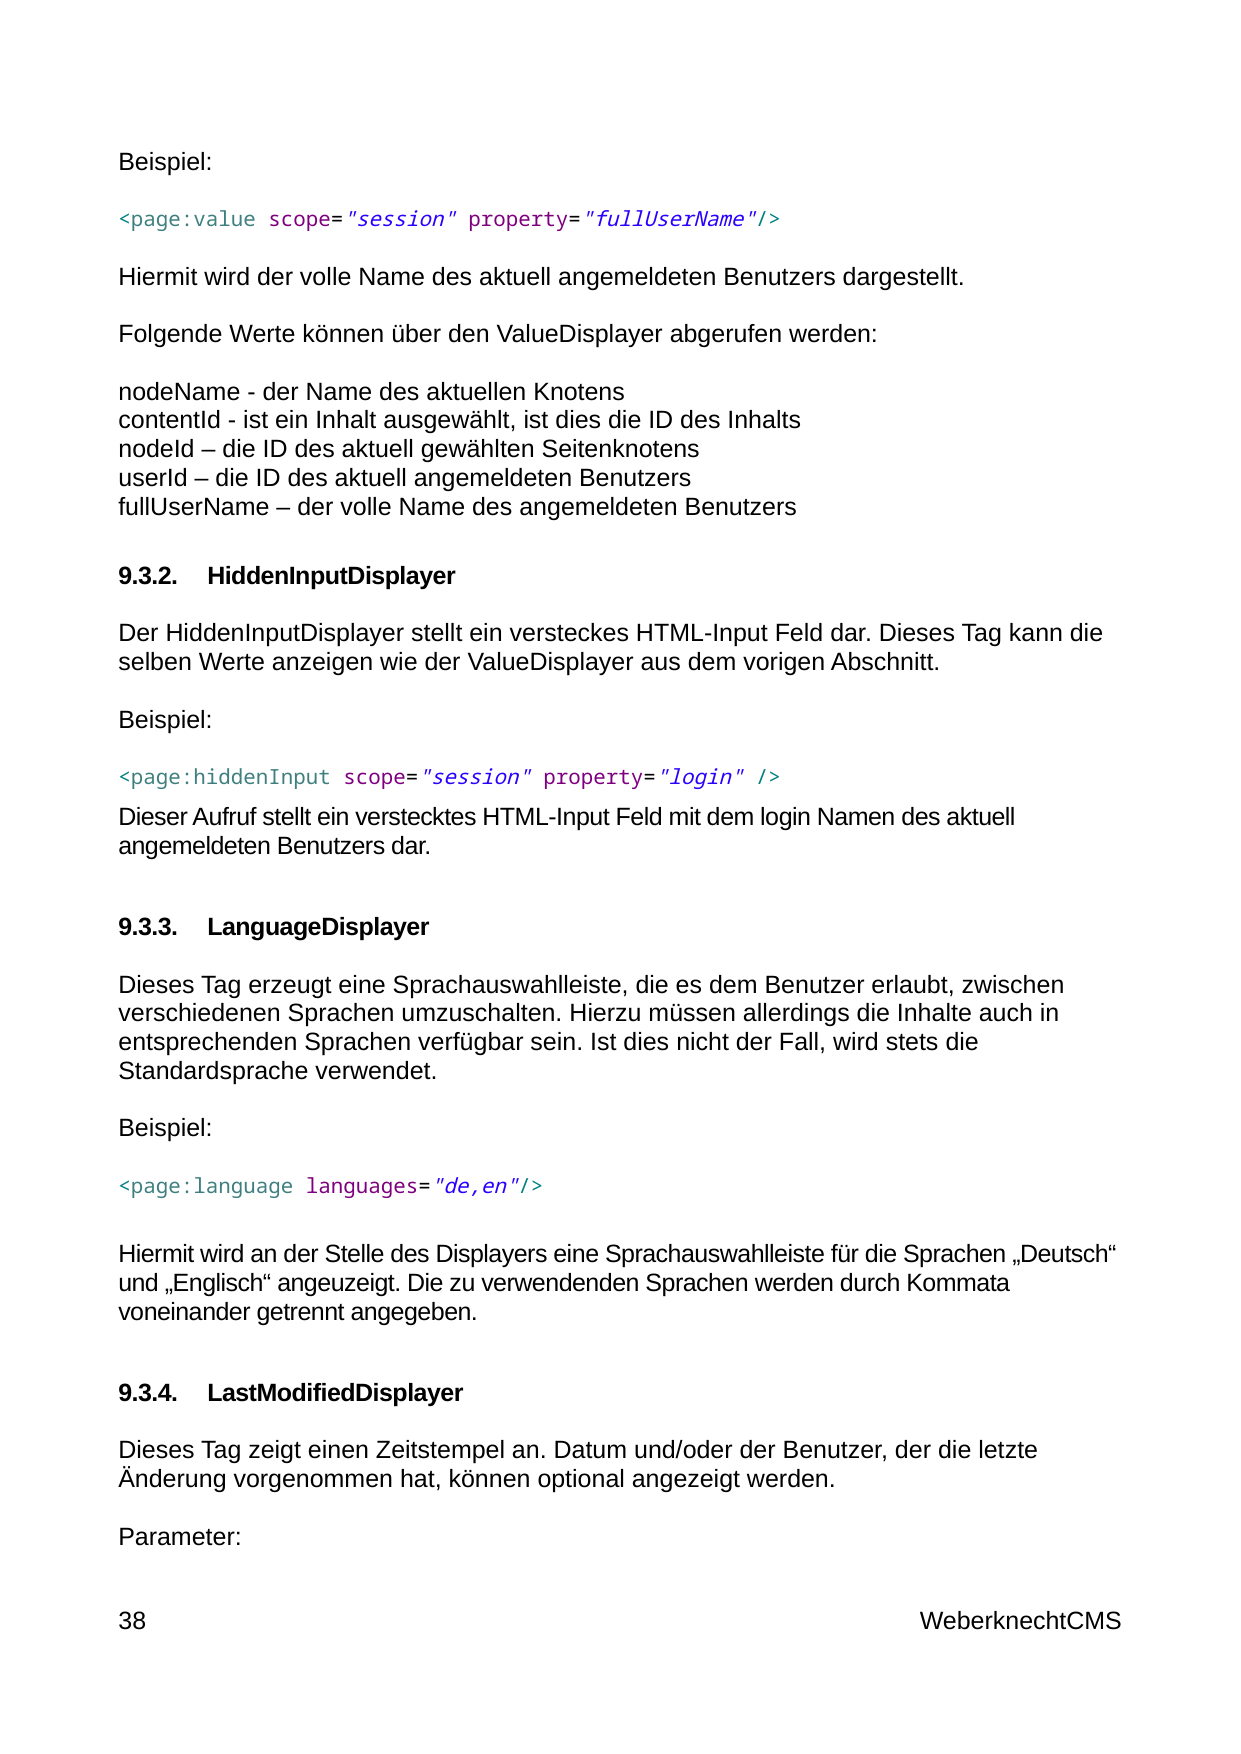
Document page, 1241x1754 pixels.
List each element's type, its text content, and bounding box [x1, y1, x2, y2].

text Dieses Tag zeigt einen Zeitstempel an. Datum und/oder der Benutzer, der die letzte Änderung vorgenommen hat, können optional angezeigt werden. [118, 1436, 1122, 1493]
text Beispiel: [118, 1113, 1122, 1142]
text Hiermit wird an der Stelle des Displayers eine Sprachauswahlleiste für die Sprachen „Deutsch“ und „Englisch“ angeuzeigt. Die zu verwendenden Sprachen werden durch Kommata voneinander getrennt angegeben. [118, 1239, 1122, 1326]
text contentId - ist ein Inhalt ausgewählt, ist dies die ID des Inhalts [118, 405, 1122, 434]
text fullUserName – der volle Name des angemeldeten Benutzers [118, 492, 1122, 520]
text Der HiddenInputDisplayer stellt ein versteckes HTML-Input Feld dar. Dieses Tag kann die selben Werte anzeigen wie der ValueDisplayer aus dem vorigen Abschnitt. [118, 618, 1122, 676]
text Hiermit wird der volle Name des aktuell angemeldeten Benutzers dargestellt. [118, 262, 1122, 290]
text Dieses Tag erzeugt eine Sprachauswahlleiste, die es dem Benutzer erlaubt, zwischen verschiedenen Sprachen umzuschalten. Hierzu müssen allerdings die Inhalte auch in entsprechenden Sprachen verfügbar sein. Ist dies nicht der Fall, wird stets die Standardsprache verwendet. [118, 969, 1122, 1084]
text nodeId – die ID des aktuell gewählten Seitenknotens [118, 434, 1122, 463]
text userId – die ID des aktuell angemeldeten Benutzers [118, 463, 1122, 492]
text <page:language languages="de,en"/> [118, 1171, 1122, 1199]
text nodeName - der Name des aktuellen Knotens [118, 377, 1122, 405]
text Parameter: [118, 1522, 1122, 1551]
subtitle LastModifiedDisplayer [118, 1378, 1122, 1407]
subtitle HiddenInputDisplayer [118, 561, 1122, 589]
text Beispiel: [118, 147, 1122, 176]
subtitle LanguageDisplayer [118, 912, 1122, 941]
text Folgende Werte können über den ValueDisplayer abgerufen werden: [118, 319, 1122, 348]
text Dieser Aufruf stellt ein verstecktes HTML-Input Feld mit dem login Namen des aktuell angemeldeten Benutzers dar. [118, 802, 1122, 860]
text <page:value scope="session" property="fullUserName"/> [118, 204, 1122, 233]
text Beispiel: [118, 704, 1122, 733]
text <page:hiddenInput scope="session" property="login" /> [118, 762, 1122, 791]
